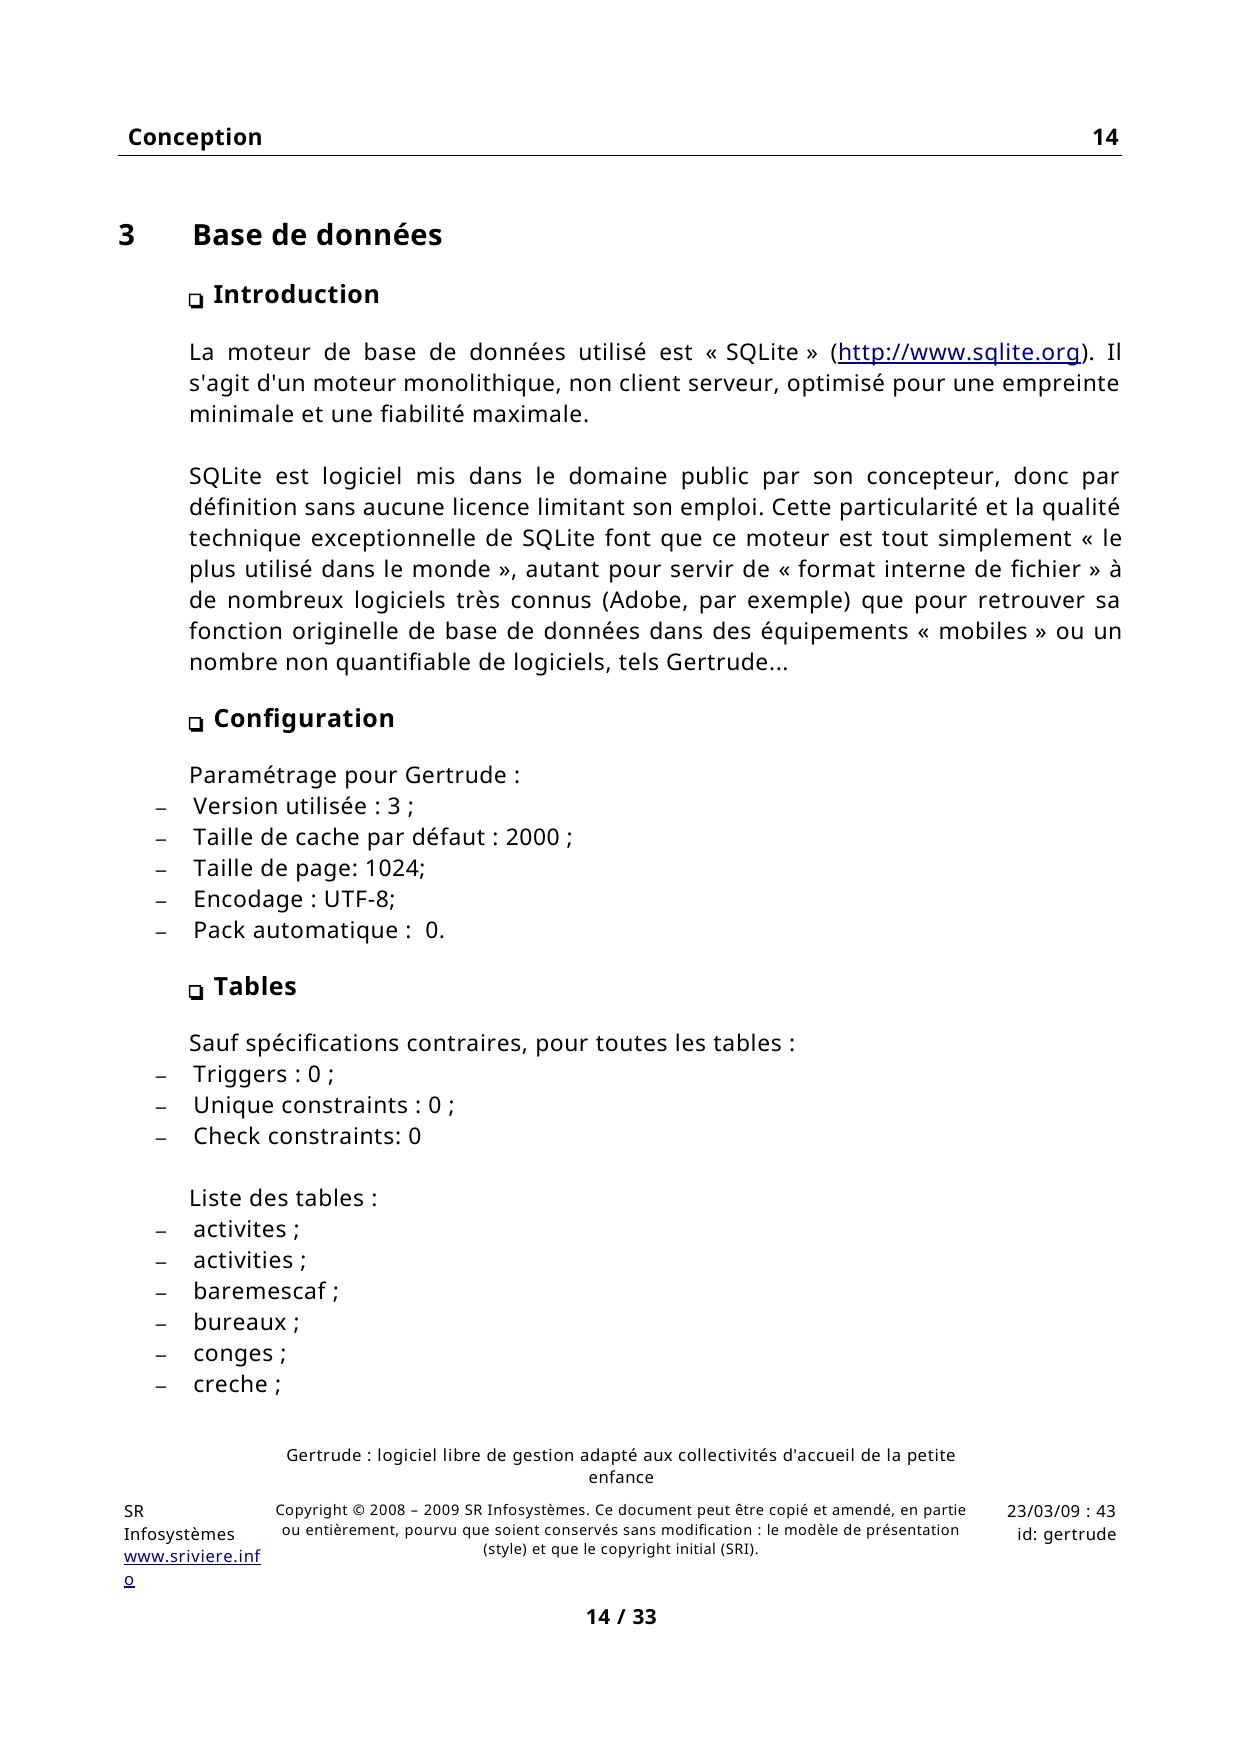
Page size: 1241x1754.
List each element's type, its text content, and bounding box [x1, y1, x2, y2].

list conges ; [156, 1337, 1122, 1368]
text La moteur de base de données utilisé est « SQLite » (http://www.sqlite.org). Il s'agit d'un moteur monolithique, non client serveur, optimisé pour une empreinte minimale et une fiabilité maximale. [189, 335, 1122, 428]
list activites ; [156, 1213, 1122, 1244]
text Liste des tables : [189, 1182, 1122, 1213]
list Version utilisée : 3 ; [156, 790, 1122, 821]
list Taille de cache par défaut : 2000 ; [156, 821, 1122, 852]
list Unique constraints : 0 ; [156, 1089, 1122, 1120]
list Triggers : 0 ; [156, 1058, 1122, 1089]
subtitle Introduction [189, 277, 1122, 324]
list creche ; [156, 1368, 1122, 1399]
subtitle Base de données [118, 214, 1122, 253]
list baremescaf ; [156, 1275, 1122, 1306]
subtitle Tables [189, 969, 1122, 1015]
list bureaux ; [156, 1306, 1122, 1337]
text SQLite est logiciel mis dans le domaine public par son concepteur, donc par définition sans aucune licence limitant son emploi. Cette particularité et la qualité technique exceptionnelle de SQLite font que ce moteur est tout simplement « le plus utilisé dans le monde », autant pour servir de « format interne de fichier » à de nombreux logiciels très connus (Adobe, par exemple) que pour retrouver sa fonction originelle de base de données dans des équipements « mobiles » ou un nombre non quantifiable de logiciels, tels Gertrude... [189, 459, 1122, 677]
list Check constraints: 0 [156, 1120, 1122, 1151]
list Pack automatique : 0. [156, 914, 1122, 945]
text Sauf spécifications contraires, pour toutes les tables : [189, 1027, 1122, 1058]
list Taille de page: 1024; [156, 852, 1122, 883]
subtitle Configuration [189, 701, 1122, 747]
text Paramétrage pour Gertrude : [189, 759, 1122, 790]
list activities ; [156, 1244, 1122, 1275]
list Encodage : UTF-8; [156, 883, 1122, 914]
